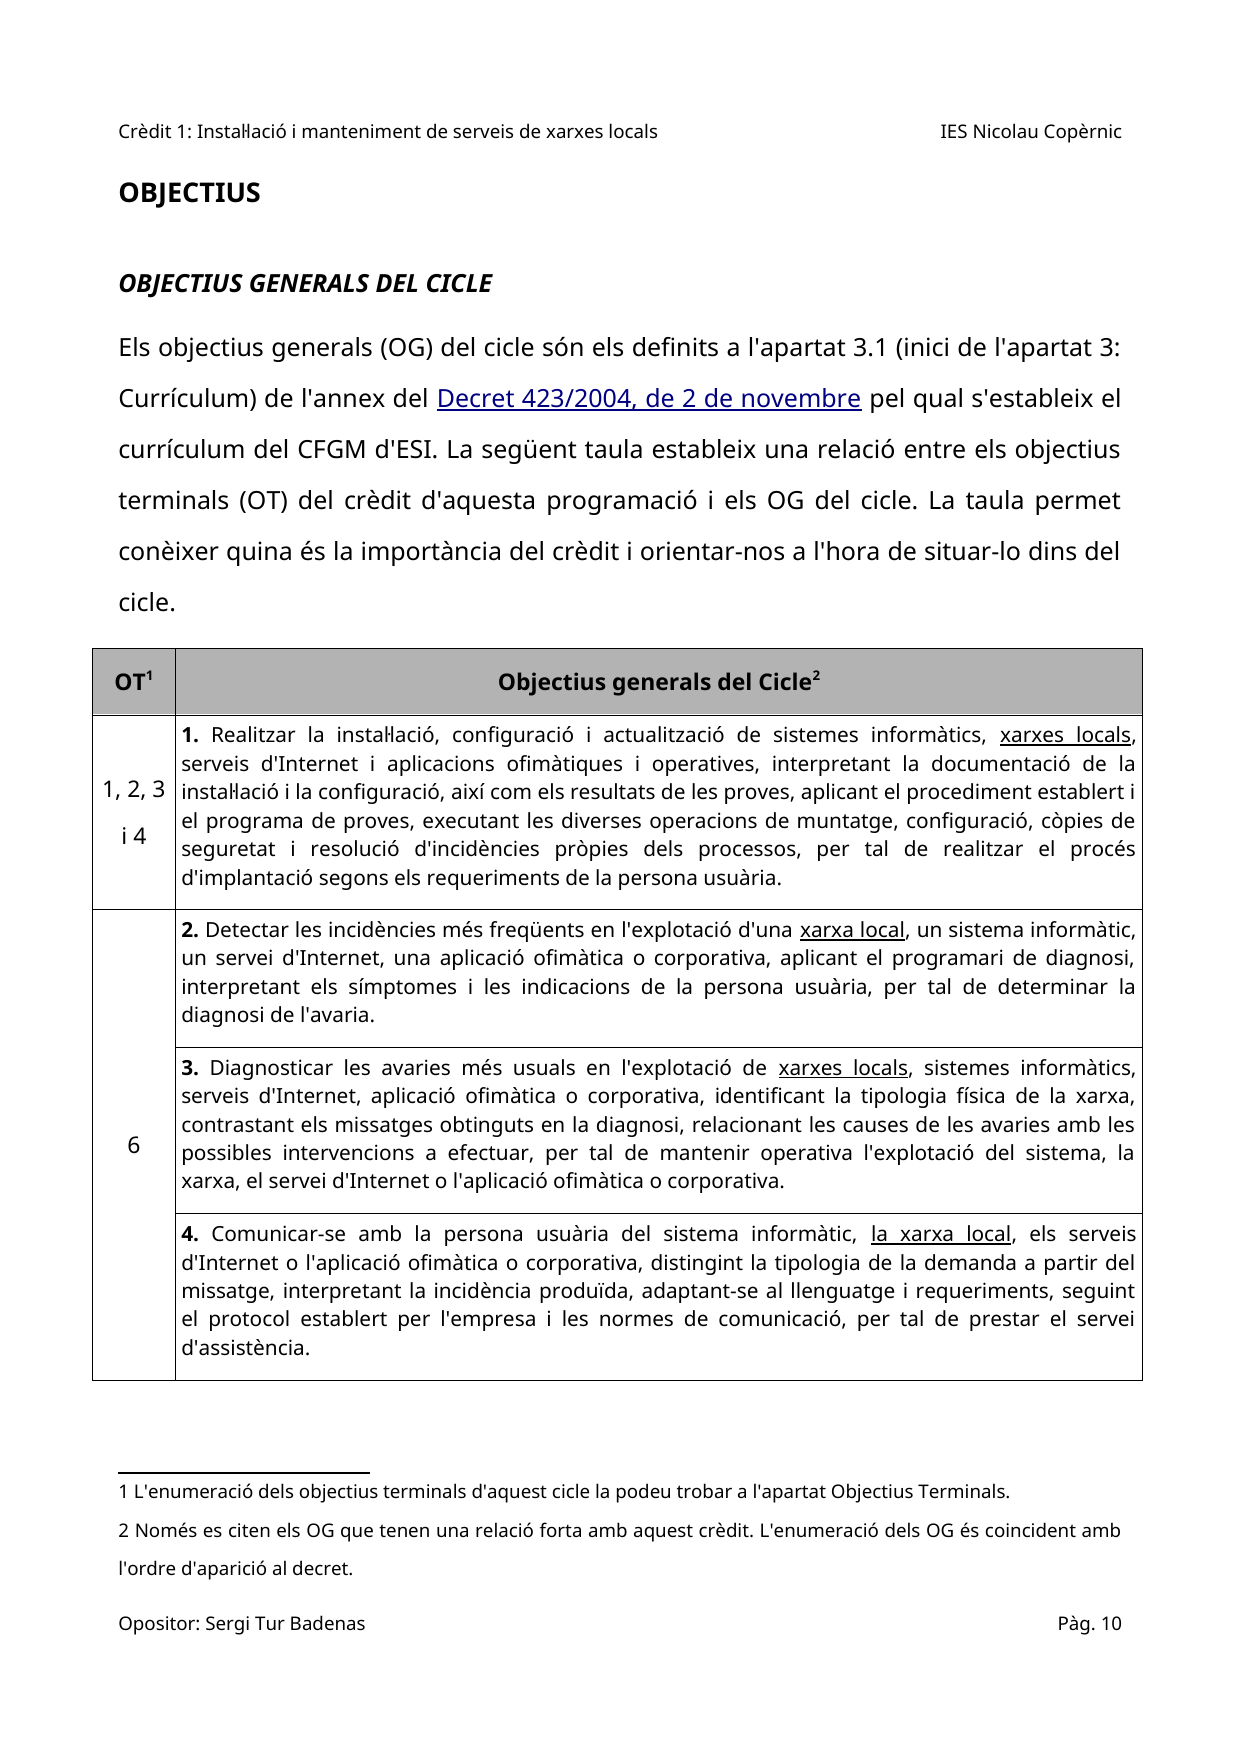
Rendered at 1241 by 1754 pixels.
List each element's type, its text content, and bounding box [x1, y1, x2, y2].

table_cell 4. Comunicar-se amb la persona usuària del sistema informàtic, la xarxa local, els serveis d'Internet o l'aplicació ofimàtica o corporativa, distingint la tipologia de la demanda a partir del missatge, interpretant la incidència produïda, adaptant-se al llenguatge i requeriments, seguint el protocol establert per l'empresa i les normes de comunicació, per tal de prestar el servei d'assistència. [176, 1214, 1142, 1379]
table_cell 2. Detectar les incidències més freqüents en l'explotació d'una xarxa local, un sistema informàtic, un servei d'Internet, una aplicació ofimàtica o corporativa, aplicant el programari de diagnosi, interpretant els símptomes i les indicacions de la persona usuària, per tal de determinar la diagnosi de l'avaria. [176, 910, 1142, 1047]
table_cell 6 [93, 910, 175, 1379]
subtitle OBJECTIUS [118, 173, 1122, 210]
table_header Objectius generals del Cicle [176, 649, 1142, 714]
table_cell 1. Realitzar la instal·lació, configuració i actualització de sistemes informàtics, xarxes locals, serveis d'Internet i aplicacions ofimàtiques i operatives, interpretant la documentació de la instal·lació i la configuració, així com els resultats de les proves, aplicant el procediment establert i el programa de proves, executant les diverses operacions de muntatge, configuració, còpies de seguretat i resolució d'incidències pròpies dels processos, per tal de realitzar el procés d'implantació segons els requeriments de la persona usuària. [176, 716, 1142, 909]
table_cell 1, 2, 3 i 4 [93, 716, 175, 909]
table_cell 3. Diagnosticar les avaries més usuals en l'explotació de xarxes locals, sistemes informàtics, serveis d'Internet, aplicació ofimàtica o corporativa, identificant la tipologia física de la xarxa, contrastant els missatges obtinguts en la diagnosi, relacionant les causes de les avaries amb les possibles intervencions a efectuar, per tal de mantenir operativa l'explotació del sistema, la xarxa, el servei d'Internet o l'aplicació ofimàtica o corporativa. [176, 1048, 1142, 1213]
subtitle OBJECTIUS GENERALS DEL CICLE [118, 266, 1122, 300]
table_header OT [93, 649, 175, 714]
text Els objectius generals (OG) del cicle són els definits a l'apartat 3.1 (inici de l'apartat 3: Currículum) de l'annex del Decret 423/2004, de 2 de novembre pel qual s'estableix el currículum del CFGM d'ESI. La següent taula estableix una relació entre els objectius terminals (OT) del crèdit d'aquesta programació i els OG del cicle. La taula permet conèixer quina és la importància del crèdit i orientar-nos a l'hora de situar-lo dins del cicle. [118, 329, 1122, 619]
